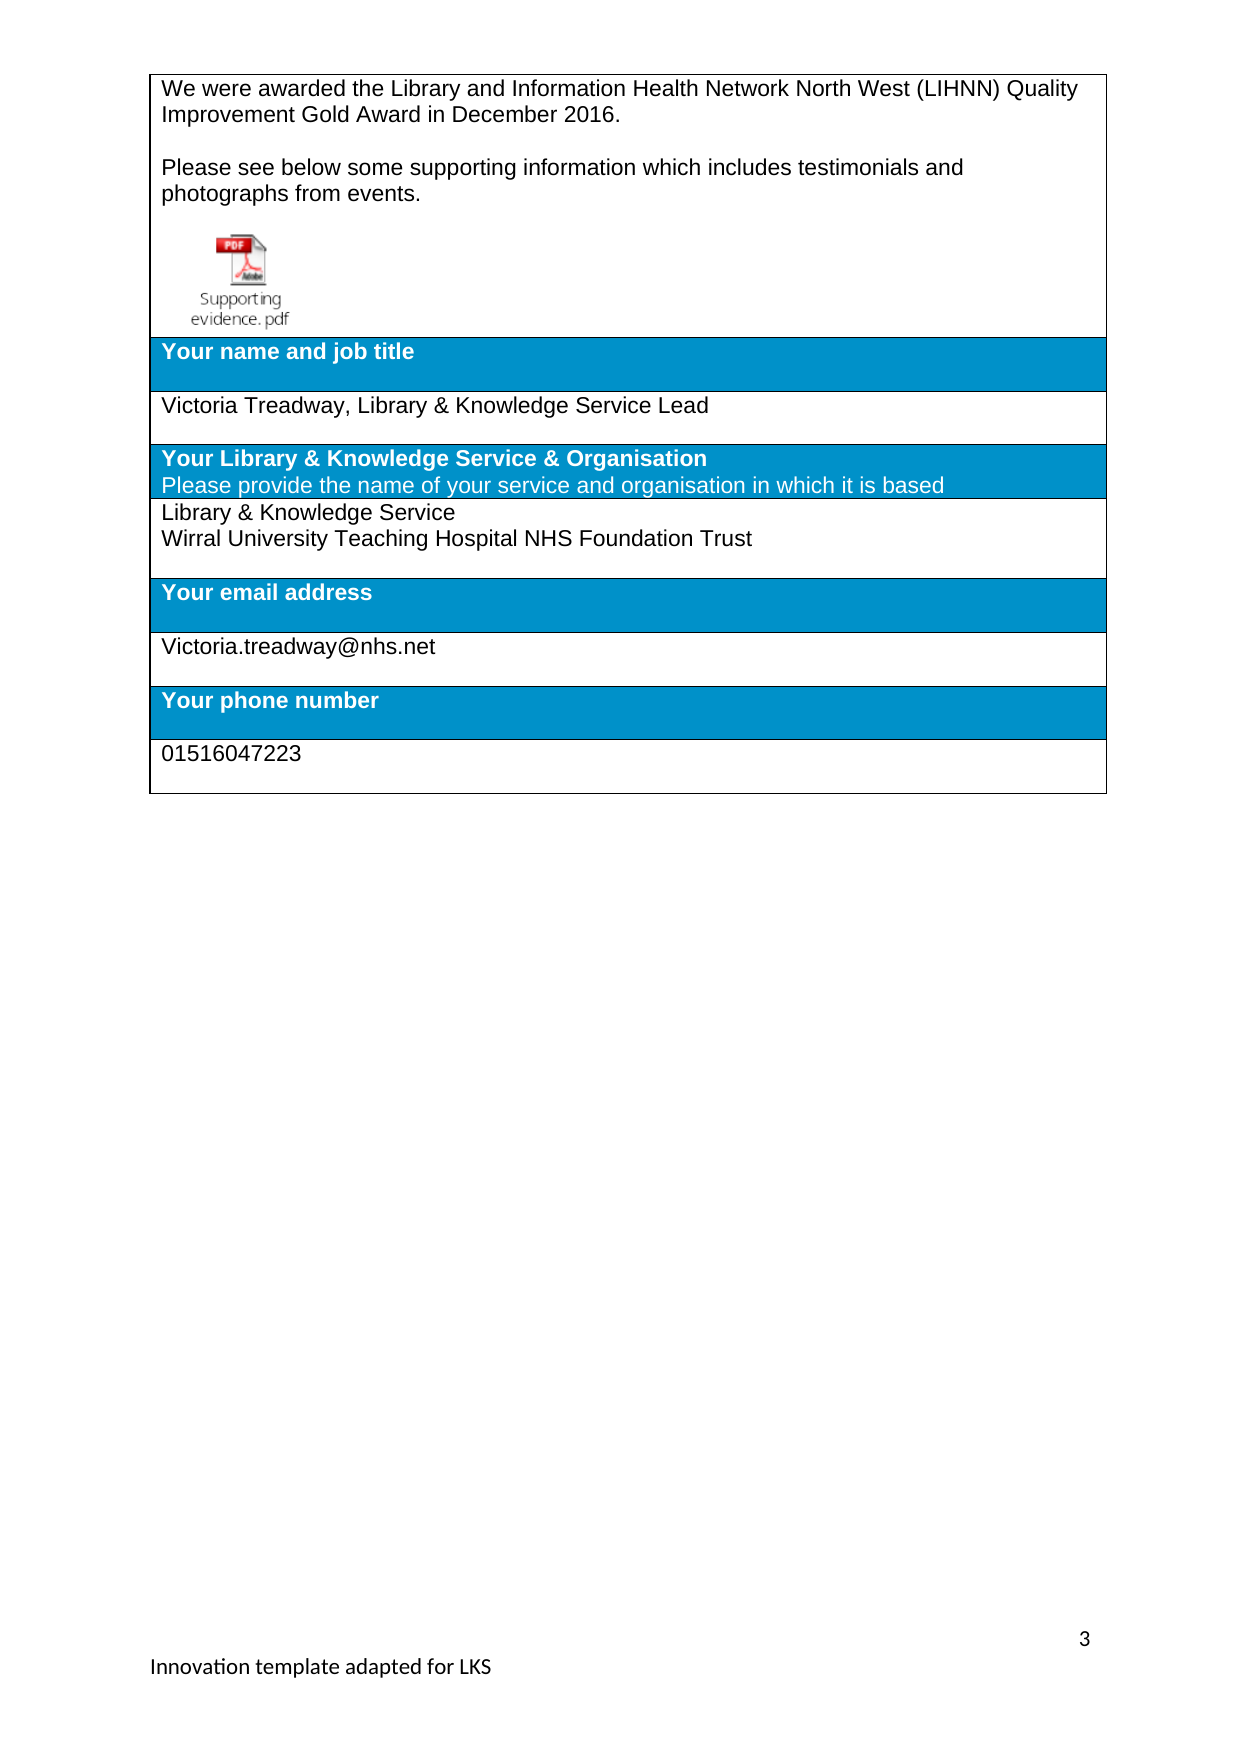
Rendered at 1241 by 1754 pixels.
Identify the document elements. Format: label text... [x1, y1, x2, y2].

table_cell Your phone number [151, 687, 1106, 739]
table_cell Your name and job title [151, 338, 1106, 391]
table_cell Your email address [151, 579, 1106, 632]
table_cell Victoria Treadway, Library & Knowledge Service Lead location within HEE [151, 392, 1106, 444]
table_cell Library & Knowledge Service Wirral University Teaching Hospital NHS Foundation Trust [151, 499, 1106, 578]
table_cell 01516047223 xxxxxxxxxxxxxxxxxxxxxxxxxxxxxxxxxxxxxxxxxxxxxxxxxxxxxxxxxxxx [151, 740, 1106, 793]
table_cell Your Library & Knowledge Service & Organisation Please provide the name of your service and organisation in which it is based [151, 445, 1106, 498]
table_cell Victoria.treadway@nhs.net [151, 633, 1106, 686]
table_cell We were awarded the Library and Information Health Network North West (LIHNN) Quality Improvement Gold Award in December 2016. Please see below some supporting information which includes testimonials and photographs from events. [151, 75, 1106, 337]
